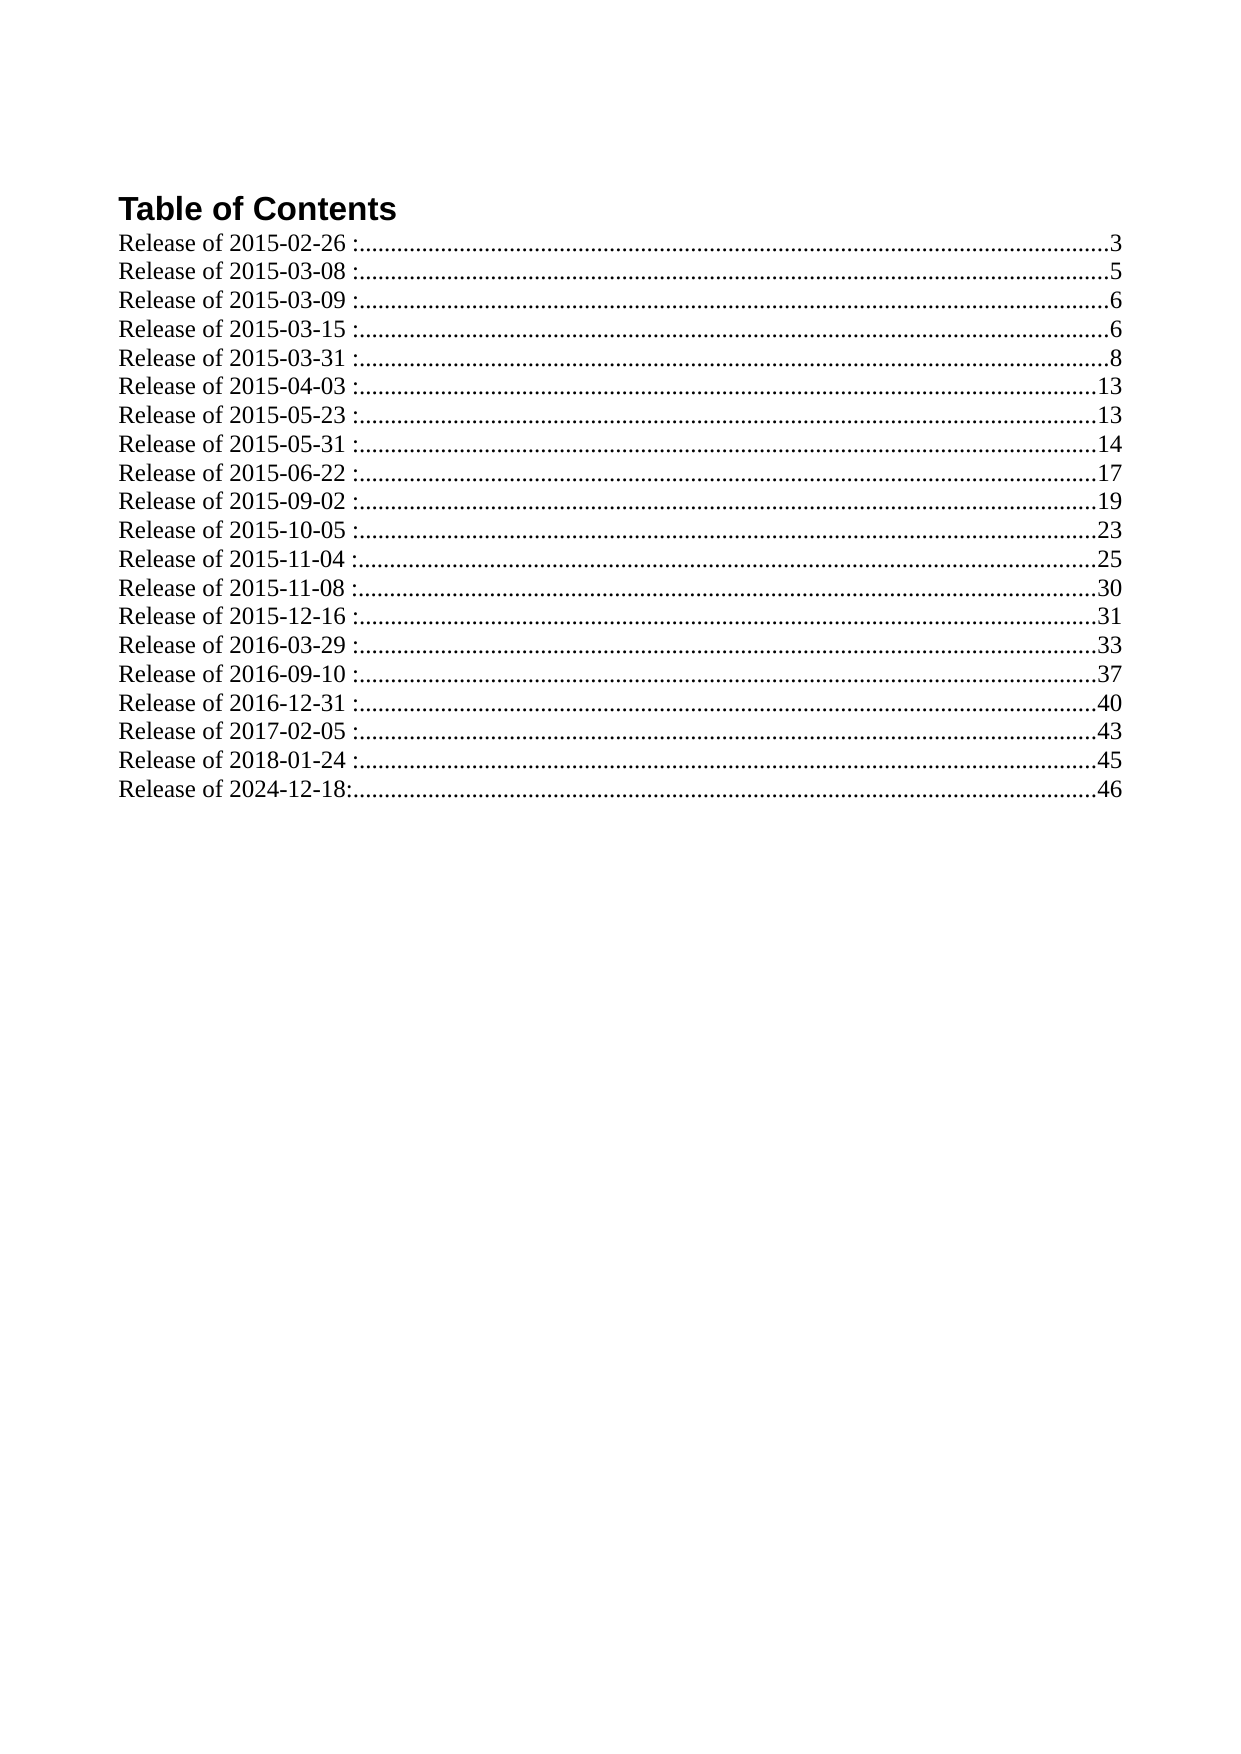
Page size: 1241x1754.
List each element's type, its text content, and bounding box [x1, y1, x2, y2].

text Release of 2017-02-05 : 43 [118, 716, 1122, 745]
text Release of 2015-09-02 : 19 [118, 486, 1122, 515]
text Release of 2015-03-15 : 6 [118, 314, 1122, 343]
text Release of 2015-05-23 : 13 [118, 400, 1122, 429]
text Release of 2024-12-18: 46 [118, 774, 1122, 803]
text Release of 2015-12-16 : 31 [118, 601, 1122, 630]
text Release of 2015-04-03 : 13 [118, 371, 1122, 400]
text Release of 2016-09-10 : 37 [118, 659, 1122, 688]
text Release of 2015-02-26 : 3 [118, 228, 1122, 256]
text Release of 2015-11-04 : 25 [118, 544, 1122, 573]
text Release of 2018-01-24 : 45 [118, 745, 1122, 774]
text Release of 2015-03-08 : 5 [118, 256, 1122, 285]
text Release of 2015-03-09 : 6 [118, 285, 1122, 314]
text Release of 2015-10-05 : 23 [118, 515, 1122, 544]
text Release of 2015-03-31 : 8 [118, 343, 1122, 371]
text Release of 2015-11-08 : 30 [118, 573, 1122, 601]
text Release of 2015-05-31 : 14 [118, 429, 1122, 458]
text Release of 2015-06-22 : 17 [118, 458, 1122, 486]
text Release of 2016-03-29 : 33 [118, 630, 1122, 659]
subtitle Table of Contents [118, 189, 1122, 228]
text Release of 2016-12-31 : 40 [118, 688, 1122, 716]
